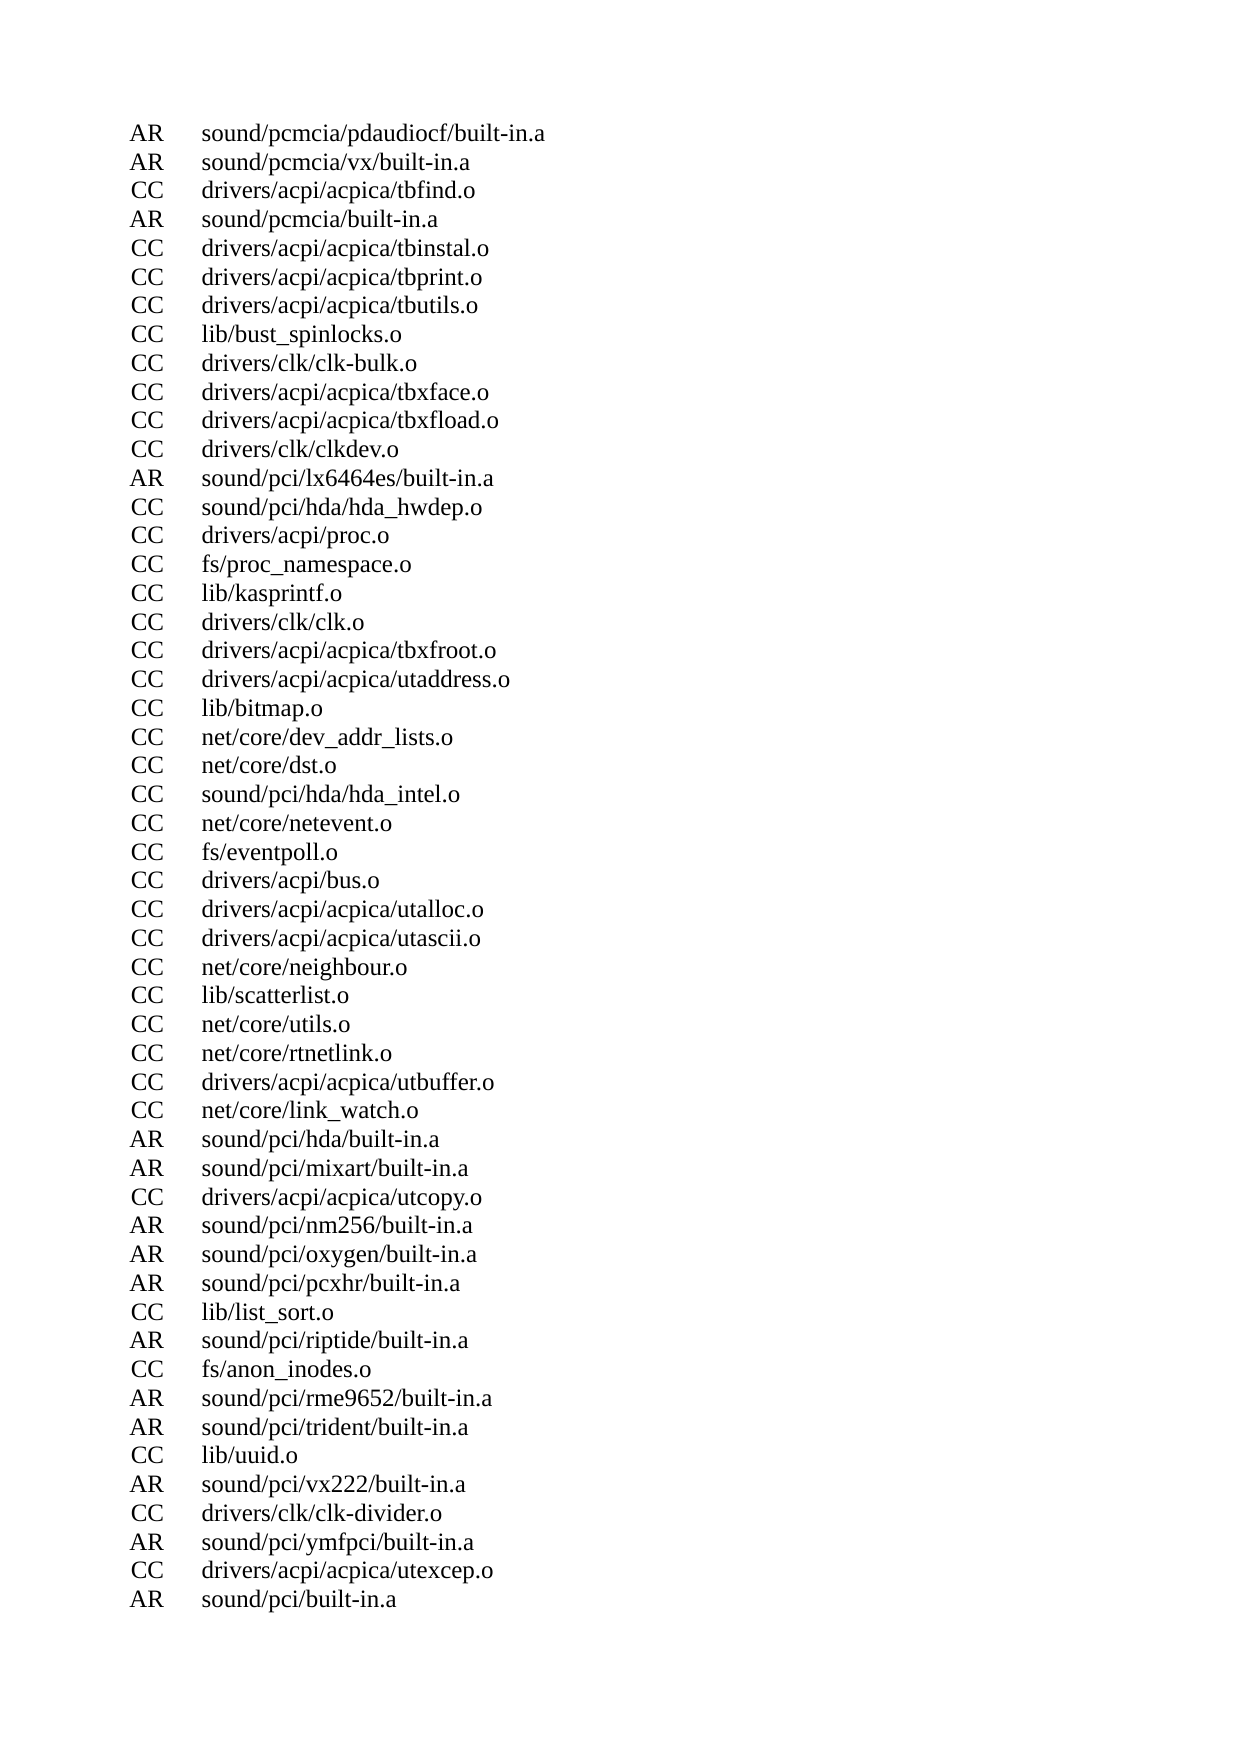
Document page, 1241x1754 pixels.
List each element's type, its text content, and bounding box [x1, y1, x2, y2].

text AR sound/pci/pcxhr/built-in.a [118, 1268, 1122, 1297]
text CC lib/bust_spinlocks.o [118, 319, 1122, 348]
text CC lib/uuid.o [118, 1441, 1122, 1469]
text CC fs/proc_namespace.o [118, 549, 1122, 578]
text CC drivers/acpi/acpica/utaddress.o [118, 664, 1122, 693]
text AR sound/pcmcia/built-in.a [118, 204, 1122, 233]
text CC drivers/acpi/bus.o [118, 866, 1122, 894]
text CC drivers/acpi/proc.o [118, 521, 1122, 549]
text CC drivers/acpi/acpica/utalloc.o [118, 894, 1122, 923]
text CC net/core/neighbour.o [118, 952, 1122, 981]
text AR sound/pci/mixart/built-in.a [118, 1153, 1122, 1182]
text AR sound/pcmcia/vx/built-in.a [118, 147, 1122, 176]
text CC drivers/acpi/acpica/tbinstal.o [118, 233, 1122, 262]
text AR sound/pci/oxygen/built-in.a [118, 1239, 1122, 1268]
text CC lib/kasprintf.o [118, 578, 1122, 607]
text AR sound/pci/vx222/built-in.a [118, 1469, 1122, 1498]
text CC drivers/acpi/acpica/tbfind.o [118, 176, 1122, 204]
text AR sound/pci/nm256/built-in.a [118, 1211, 1122, 1239]
text CC sound/pci/hda/hda_hwdep.o [118, 492, 1122, 521]
text CC net/core/netevent.o [118, 808, 1122, 837]
text CC lib/scatterlist.o [118, 981, 1122, 1009]
text AR sound/pci/ymfpci/built-in.a [118, 1527, 1122, 1556]
text CC drivers/acpi/acpica/utascii.o [118, 923, 1122, 952]
text CC drivers/acpi/acpica/tbprint.o [118, 262, 1122, 291]
text AR sound/pci/riptide/built-in.a [118, 1326, 1122, 1354]
text CC fs/eventpoll.o [118, 837, 1122, 866]
text CC drivers/clk/clk.o [118, 607, 1122, 636]
text CC drivers/acpi/acpica/tbxfload.o [118, 406, 1122, 434]
text AR sound/pci/rme9652/built-in.a [118, 1383, 1122, 1412]
text CC fs/anon_inodes.o [118, 1354, 1122, 1383]
text AR sound/pcmcia/pdaudiocf/built-in.a [118, 118, 1122, 147]
text CC drivers/clk/clkdev.o [118, 434, 1122, 463]
text CC sound/pci/hda/hda_intel.o [118, 779, 1122, 808]
text CC drivers/clk/clk-divider.o [118, 1498, 1122, 1527]
text CC lib/list_sort.o [118, 1297, 1122, 1326]
text AR sound/pci/trident/built-in.a [118, 1412, 1122, 1441]
text AR sound/pci/lx6464es/built-in.a [118, 463, 1122, 492]
text CC net/core/dev_addr_lists.o [118, 722, 1122, 751]
text CC drivers/acpi/acpica/tbxface.o [118, 377, 1122, 406]
text CC drivers/acpi/acpica/tbutils.o [118, 291, 1122, 319]
text CC drivers/acpi/acpica/utbuffer.o [118, 1067, 1122, 1096]
text CC net/core/link_watch.o [118, 1096, 1122, 1124]
text CC drivers/acpi/acpica/utcopy.o [118, 1182, 1122, 1211]
text CC net/core/rtnetlink.o [118, 1038, 1122, 1067]
text CC drivers/clk/clk-bulk.o [118, 348, 1122, 377]
text CC net/core/utils.o [118, 1009, 1122, 1038]
text CC net/core/dst.o [118, 751, 1122, 779]
text CC drivers/acpi/acpica/tbxfroot.o [118, 636, 1122, 664]
text CC drivers/acpi/acpica/utexcep.o [118, 1556, 1122, 1584]
text AR sound/pci/built-in.a [118, 1584, 1122, 1613]
text CC lib/bitmap.o [118, 693, 1122, 722]
text AR sound/pci/hda/built-in.a [118, 1124, 1122, 1153]
